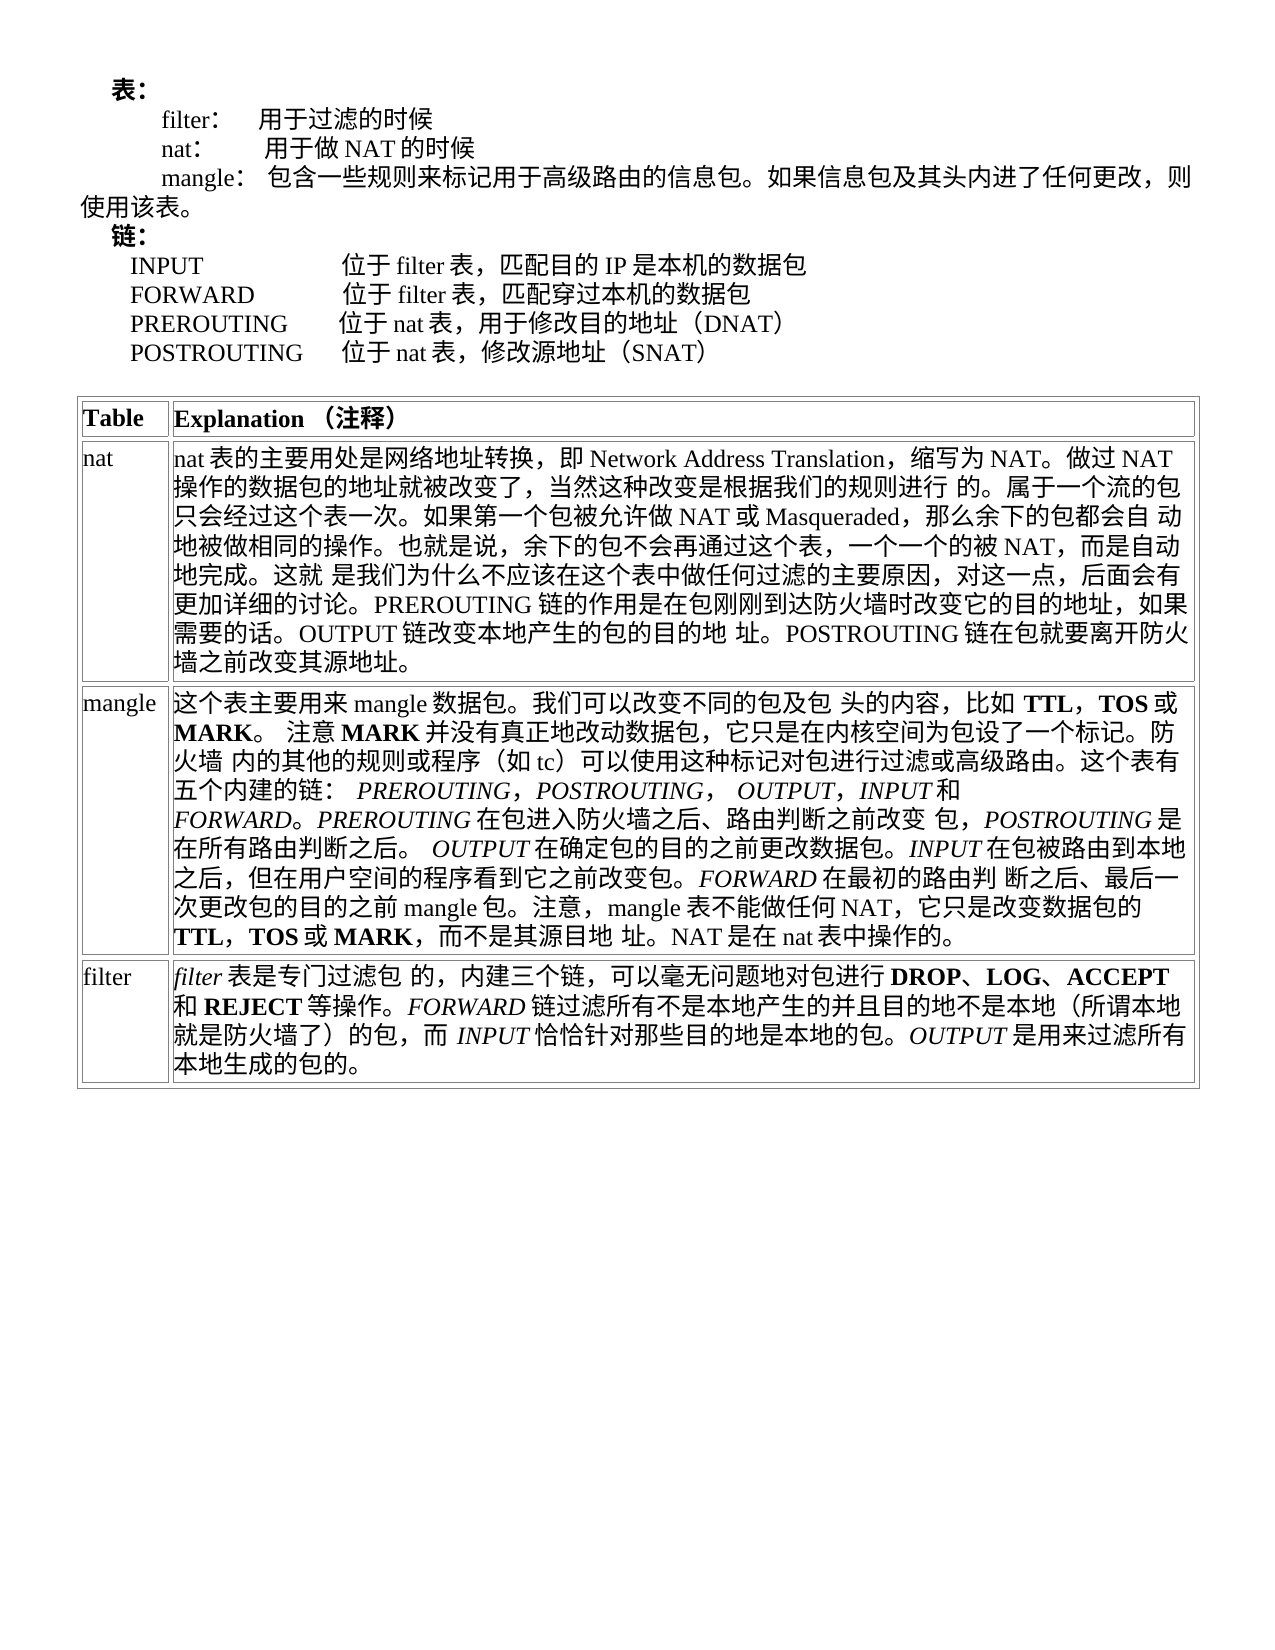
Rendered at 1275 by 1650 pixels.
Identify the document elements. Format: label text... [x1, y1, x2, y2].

table_header Explanation （注释） [171, 397, 1197, 436]
table_cell mangle [80, 681, 171, 954]
table_header Table [80, 397, 171, 436]
text nat： 用于做NAT的时候 [80, 134, 1197, 164]
text filter： 用于过滤的时候 [80, 105, 1197, 134]
text 表： [80, 76, 1197, 105]
table_cell nat [80, 436, 171, 681]
table_cell 这个表主要用来mangle数据包。我们可以改变不同的包及包 头的内容，比如 TTL，TOS或MARK。 注意MARK并没有真正地改动数据包，它只是在内核空间为包设了一个标记。防火墙 内的其他的规则或程序（如tc）可以使用这种标记对包进行过滤或高级路由。这个表有五个内建的链： PREROUTING，POSTROUTING， OUTPUT，INPUT和 FORWARD。PREROUTING在包进入防火墙之后、路由判断之前改变 包，POSTROUTING是在所有路由判断之后。 OUTPUT在确定包的目的之前更改数据包。INPUT在包被路由到本地 之后，但在用户空间的程序看到它之前改变包。FORWARD在最初的路由判 断之后、最后一次更改包的目的之前mangle包。注意，mangle表不能做任何NAT，它只是改变数据包的 TTL，TOS或MARK，而不是其源目地 址。NAT是在nat表中操作的。 [171, 681, 1197, 954]
table_cell filter [80, 954, 171, 1082]
text mangle： 包含一些规则来标记用于高级路由的信息包。如果信息包及其头内进了任何更改，则使用该表。 链： INPUT 位于filter表，匹配目的IP是本机的数据包 FORWARD 位于filter表，匹配穿过本机的数据包 PREROUTING 位于nat表，用于修改目的地址（DNAT） POSTROUTING 位于nat表，修改源地址（SNAT） [80, 164, 1197, 368]
table_cell nat表的主要用处是网络地址转换，即Network Address Translation，缩写为NAT。做过NAT操作的数据包的地址就被改变了，当然这种改变是根据我们的规则进行 的。属于一个流的包只会经过这个表一次。如果第一个包被允许做NAT或Masqueraded，那么余下的包都会自 动地被做相同的操作。也就是说，余下的包不会再通过这个表，一个一个的被NAT，而是自动地完成。这就 是我们为什么不应该在这个表中做任何过滤的主要原因，对这一点，后面会有更加详细的讨论。PREROUTING 链的作用是在包刚刚到达防火墙时改变它的目的地址，如果需要的话。OUTPUT链改变本地产生的包的目的地 址。POSTROUTING链在包就要离开防火墙之前改变其源地址。 [171, 436, 1197, 681]
table_cell filter表是专门过滤包 的，内建三个链，可以毫无问题地对包进行DROP、LOG、ACCEPT和REJECT等操作。FORWARD 链过滤所有不是本地产生的并且目的地不是本地（所谓本地就是防火墙了）的包，而 INPUT恰恰针对那些目的地是本地的包。OUTPUT 是用来过滤所有本地生成的包的。 [171, 954, 1197, 1082]
